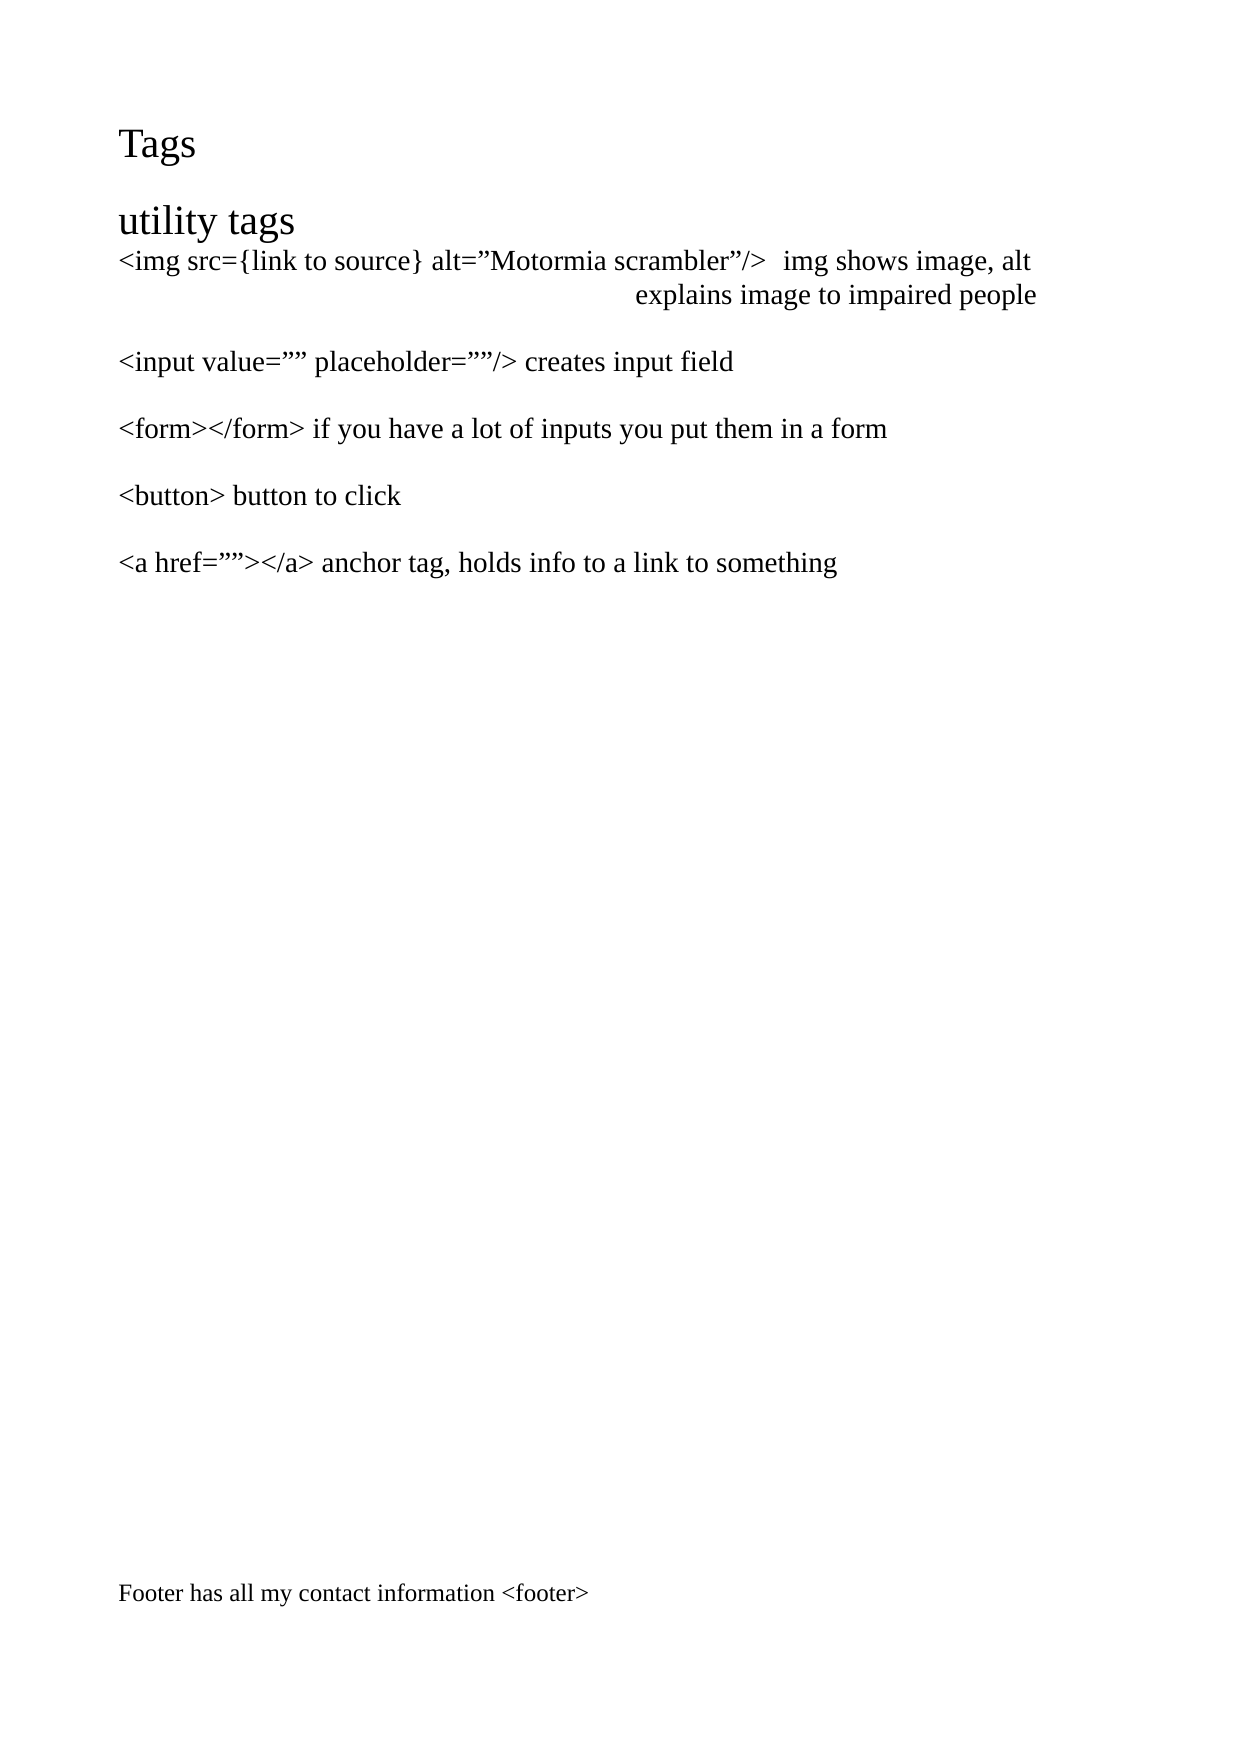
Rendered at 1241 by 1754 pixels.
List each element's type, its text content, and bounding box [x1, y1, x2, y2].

text <a href=””></a> anchor tag, holds info to a link to something [118, 545, 1122, 579]
text utility tags [118, 196, 1122, 243]
text <input value=”” placeholder=””/> creates input field [118, 344, 1122, 378]
text <form></form> if you have a lot of inputs you put them in a form [118, 411, 1122, 445]
text <button> button to click [118, 478, 1122, 512]
text <img src={link to source} alt=”Motormia scrambler”/> img shows image, alt explains image to impaired people [118, 243, 1122, 311]
